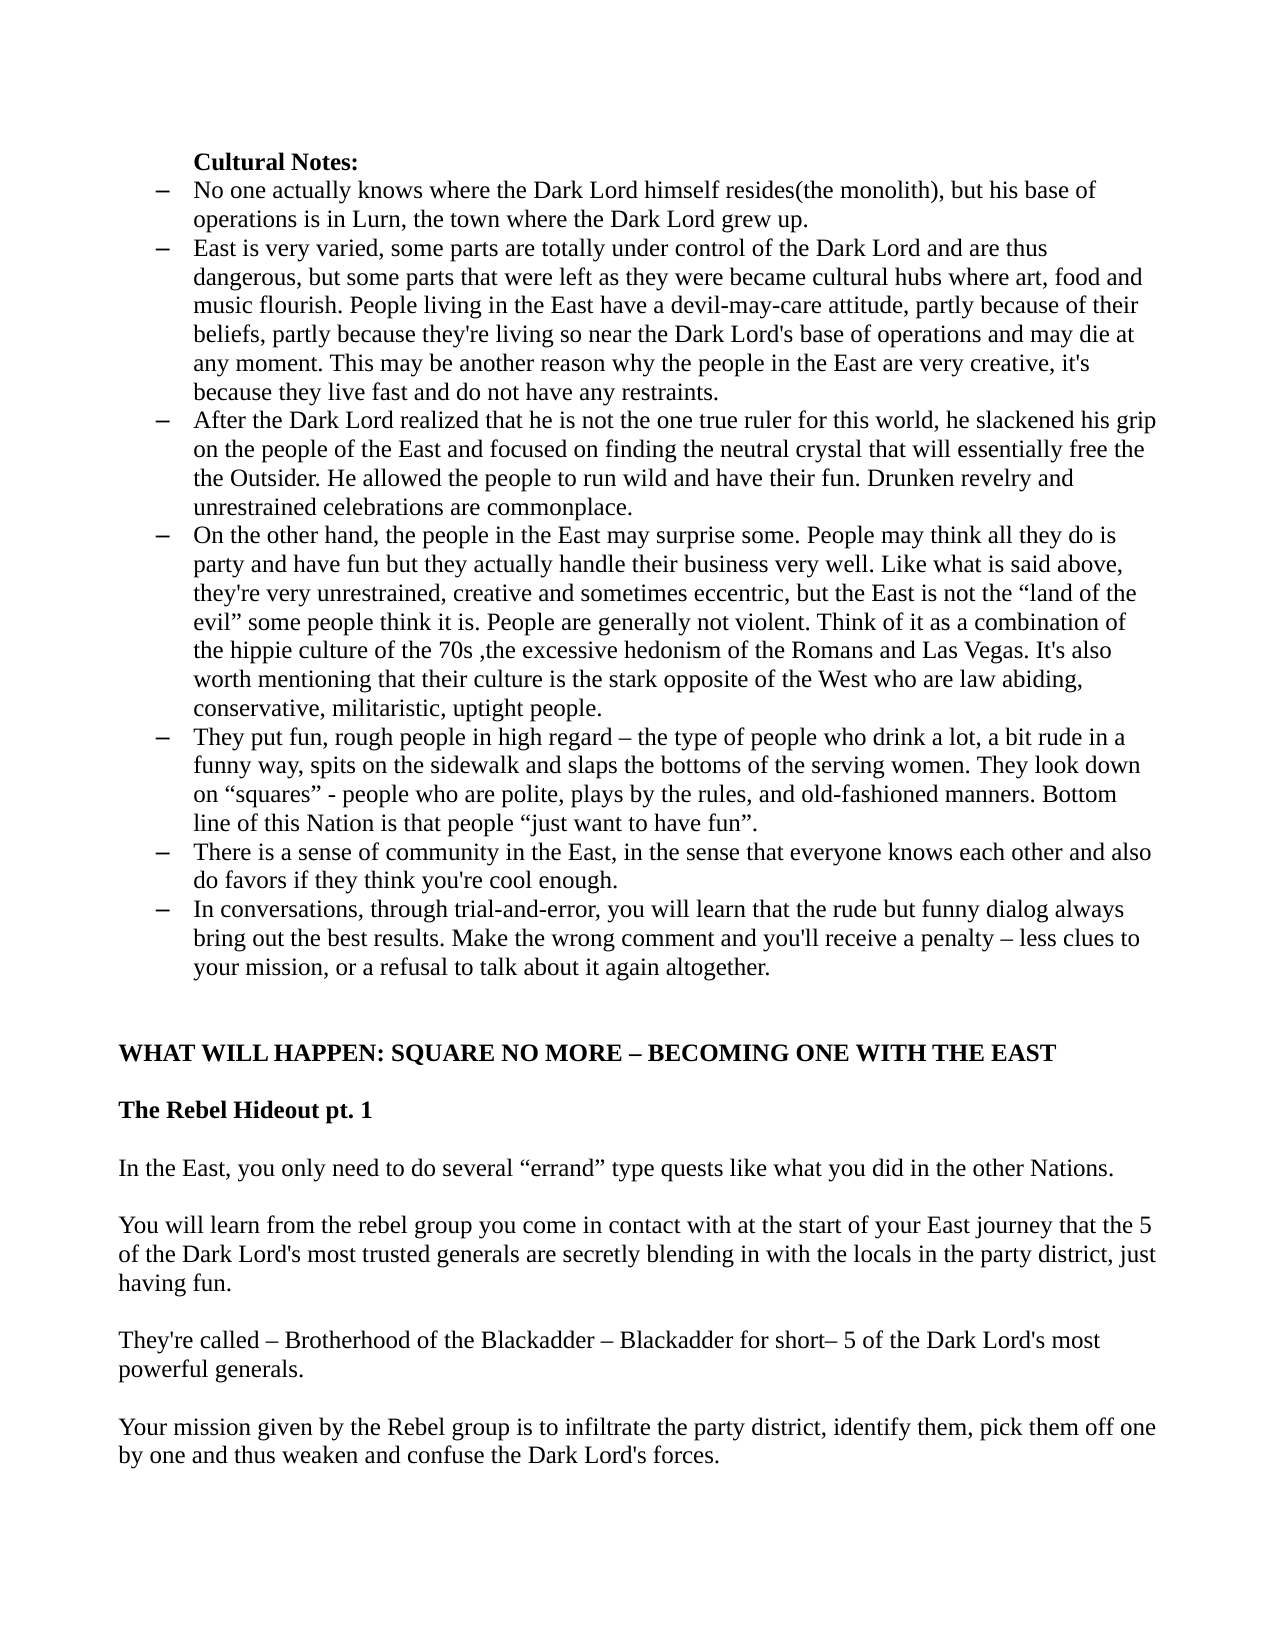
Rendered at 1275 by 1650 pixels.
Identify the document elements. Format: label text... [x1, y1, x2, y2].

list No one actually knows where the Dark Lord himself resides(the monolith), but his base of operations is in Lurn, the town where the Dark Lord grew up. [156, 176, 1157, 233]
text The Rebel Hideout pt. 1 [118, 1096, 1157, 1124]
list East is very varied, some parts are totally under control of the Dark Lord and are thus dangerous, but some parts that were left as they were became cultural hubs where art, food and music flourish. People living in the East have a devil-may-care attitude, partly because of their beliefs, partly because they're living so near the Dark Lord's base of operations and may die at any moment. This may be another reason why the people in the East are very creative, it's because they live fast and do not have any restraints. [156, 233, 1157, 406]
list In conversations, through trial-and-error, you will learn that the rude but funny dialog always bring out the best results. Make the wrong comment and you'll receive a penalty – less clues to your mission, or a refusal to talk about it again altogether. [156, 894, 1157, 981]
list Cultural Notes: [156, 147, 1157, 176]
text You will learn from the rebel group you come in contact with at the start of your East journey that the 5 of the Dark Lord's most trusted generals are secretly blending in with the locals in the party district, just having fun. [118, 1211, 1157, 1297]
text WHAT WILL HAPPEN: SQUARE NO MORE – BECOMING ONE WITH THE EAST [118, 1038, 1157, 1067]
list After the Dark Lord realized that he is not the one true ruler for this world, he slackened his grip on the people of the East and focused on finding the neutral crystal that will essentially free the the Outsider. He allowed the people to run wild and have their fun. Drunken revelry and unrestrained celebrations are commonplace. [156, 406, 1157, 521]
list On the other hand, the people in the East may surprise some. People may think all they do is party and have fun but they actually handle their business very well. Like what is said above, they're very unrestrained, creative and sometimes eccentric, but the East is not the “land of the evil” some people think it is. People are generally not violent. Think of it as a combination of the hippie culture of the 70s ,the excessive hedonism of the Romans and Las Vegas. It's also worth mentioning that their culture is the stark opposite of the West who are law abiding, conservative, militaristic, uptight people. [156, 521, 1157, 722]
list They put fun, rough people in high regard – the type of people who drink a lot, a bit rude in a funny way, spits on the sidewalk and slaps the bottoms of the serving women. They look down on “squares” - people who are polite, plays by the rules, and old-fashioned manners. Bottom line of this Nation is that people “just want to have fun”. [156, 722, 1157, 837]
text In the East, you only need to do several “errand” type quests like what you did in the other Nations. [118, 1153, 1157, 1182]
text Your mission given by the Rebel group is to infiltrate the party district, identify them, pick them off one by one and thus weaken and confuse the Dark Lord's forces. [118, 1412, 1157, 1469]
list There is a sense of community in the East, in the sense that everyone knows each other and also do favors if they think you're cool enough. [156, 837, 1157, 894]
text They're called – Brotherhood of the Blackadder – Blackadder for short– 5 of the Dark Lord's most powerful generals. [118, 1326, 1157, 1383]
